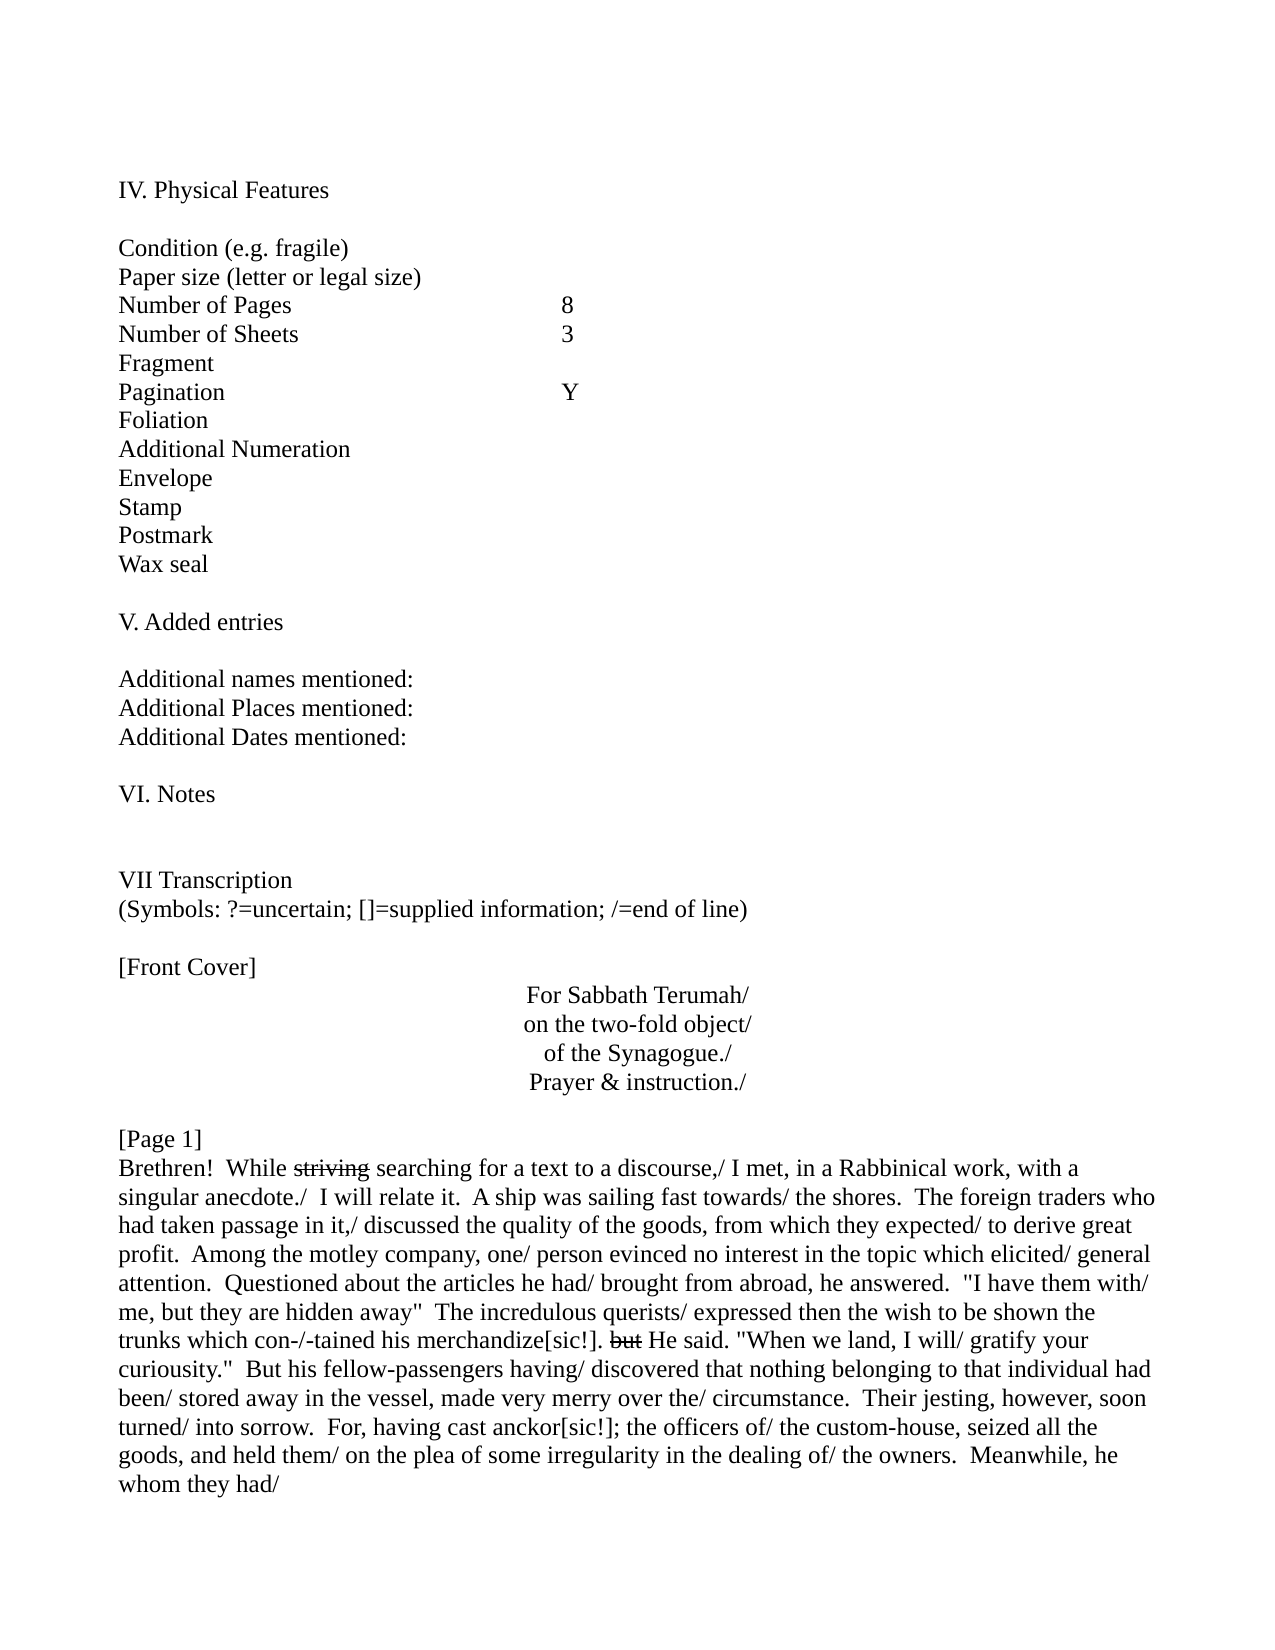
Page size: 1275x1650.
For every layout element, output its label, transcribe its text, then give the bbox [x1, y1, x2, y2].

text (Symbols: ?=uncertain; []=supplied information; /=end of line) [118, 894, 1157, 923]
text Brethren! While striving searching for a text to a discourse,/ I met, in a Rabbinical work, with a singular anecdote./ I will relate it. A ship was sailing fast towards/ the shores. The foreign traders who had taken passage in it,/ discussed the quality of the goods, from which they expected/ to derive great profit. Among the motley company, one/ person evinced no interest in the topic which elicited/ general attention. Questioned about the articles he had/ brought from abroad, he answered. "I have them with/ me, but they are hidden away" The incredulous querists/ expressed then the wish to be shown the trunks which con-/-tained his merchandize[sic!]. but He said. "When we land, I will/ gratify your curiousity." But his fellow-passengers having/ discovered that nothing belonging to that individual had been/ stored away in the vessel, made very merry over the/ circumstance. Their jesting, however, soon turned/ into sorrow. For, having cast anckor[sic!]; the officers of/ the custom-house, seized all the goods, and held them/ on the plea of some irregularity in the dealing of/ the owners. Meanwhile, he whom they had/ [118, 1153, 1157, 1498]
text Additional names mentioned: [118, 664, 1157, 693]
text [Page 1] [118, 1124, 1157, 1153]
text Number of Pages 8 [118, 291, 1157, 319]
text on the two-fold object/ [118, 1009, 1157, 1038]
text Additional Dates mentioned: [118, 722, 1157, 751]
text Postma rk [118, 521, 1157, 549]
text Additional Numeration [118, 434, 1157, 463]
text Foliation [118, 406, 1157, 434]
text Pagination Y [118, 377, 1157, 406]
text VI. Notes [118, 779, 1157, 808]
text [Front Cover] [118, 952, 1157, 981]
text Prayer & instruction./ [118, 1067, 1157, 1096]
text For Sabbath Terumah/ [118, 981, 1157, 1009]
text VII Transcription [118, 866, 1157, 894]
text Envelope [118, 463, 1157, 492]
text Stamp [118, 492, 1157, 521]
text Paper size (letter or legal size) [118, 262, 1157, 291]
text Number of Sheets 3 [118, 319, 1157, 348]
text Additional Places mentioned: [118, 693, 1157, 722]
text Fragment [118, 348, 1157, 377]
text V. Added entries [118, 607, 1157, 636]
text Wax seal [118, 549, 1157, 578]
text Condition (e.g. fragile) [118, 233, 1157, 262]
text IV. Physical Features [118, 176, 1157, 204]
text of the Synagogue./ [118, 1038, 1157, 1067]
